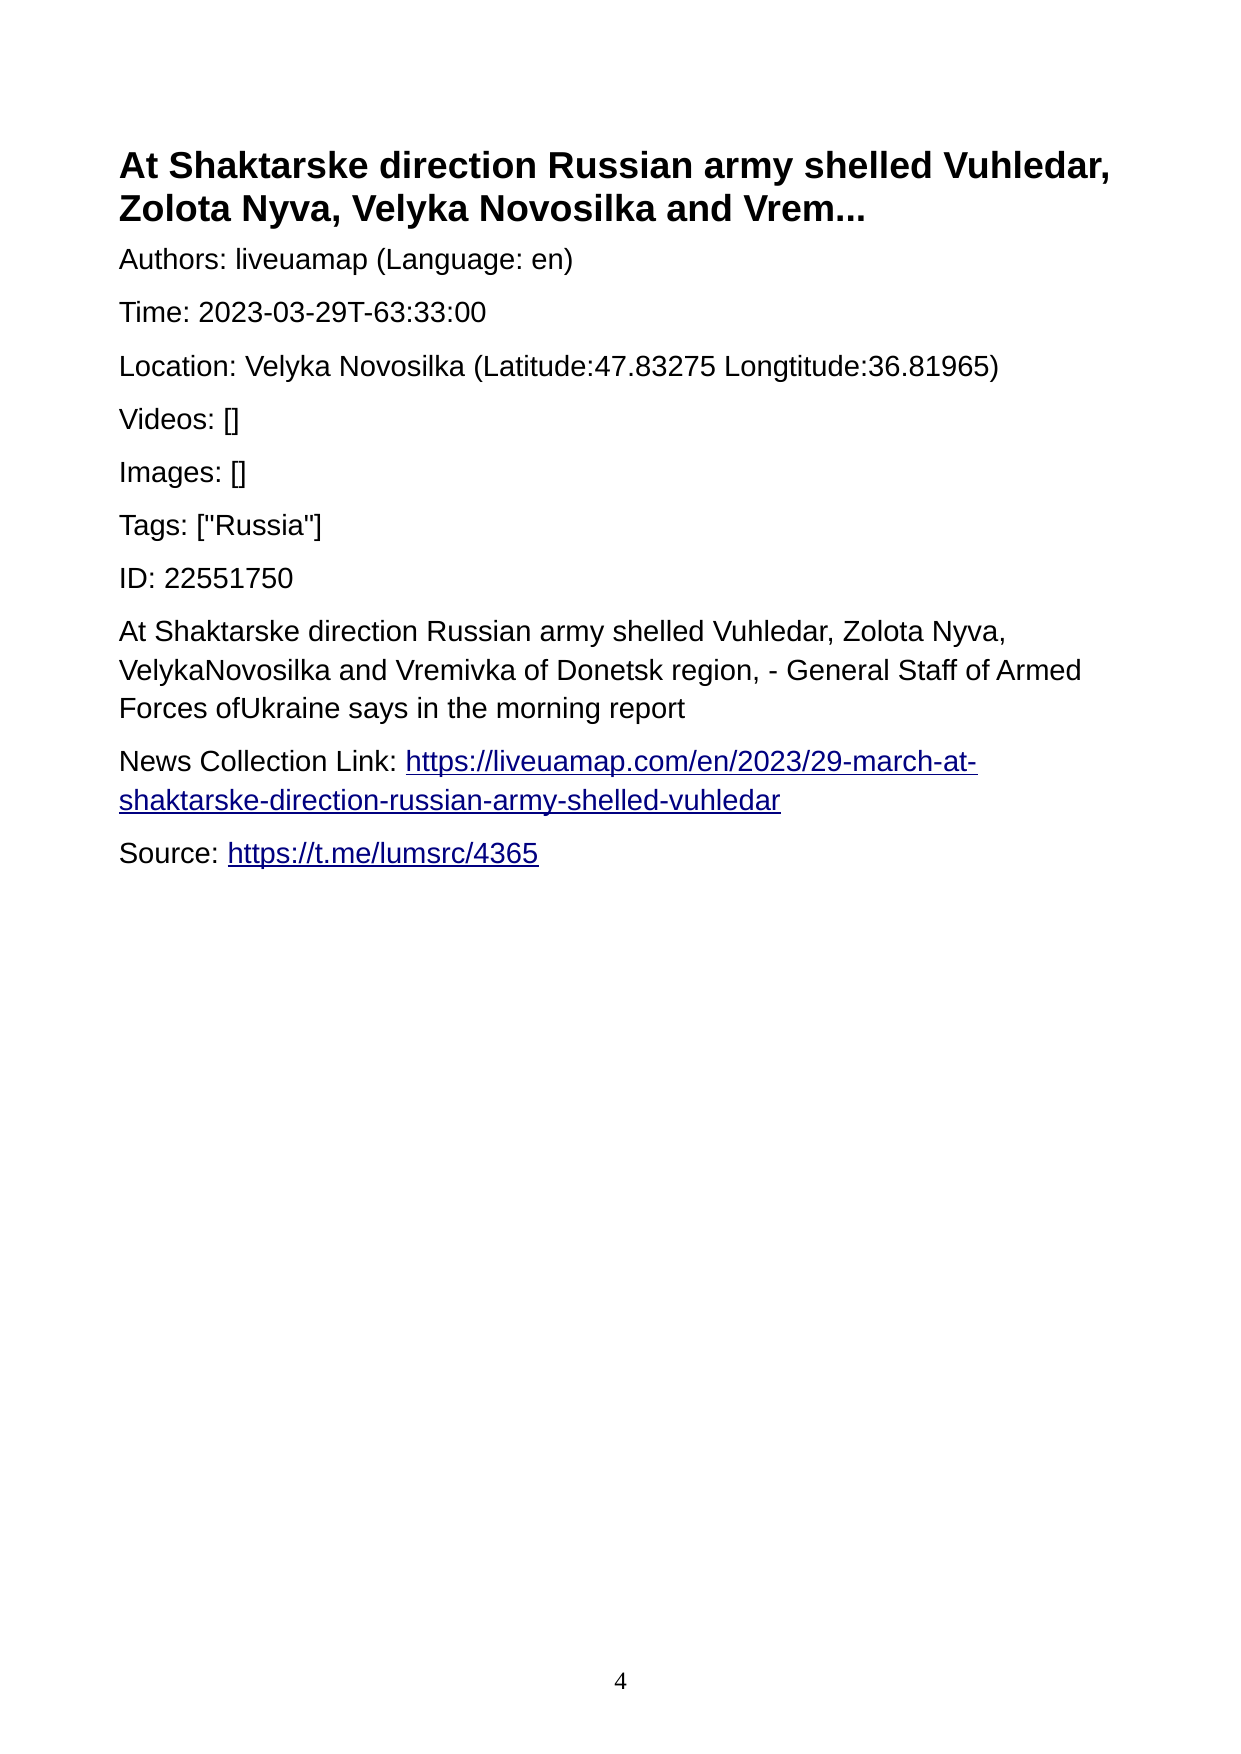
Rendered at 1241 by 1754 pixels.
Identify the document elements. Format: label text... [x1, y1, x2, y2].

text Authors: liveuamap (Language: en) [118, 242, 1122, 276]
text Location: Velyka Novosilka (Latitude:47.83275 Longtitude:36.81965) [118, 348, 1122, 382]
text Videos: [] [118, 402, 1122, 435]
text News Collection Link: https://liveuamap.com/en/2023/29-march-at-shaktarske-direction-russian-army-shelled-vuhledar [118, 744, 1122, 816]
text ID: 22551750 [118, 561, 1122, 594]
text Time: 2023-03-29T-63:33:00 [118, 295, 1122, 329]
subtitle At Shaktarske direction Russian army shelled Vuhledar, Zolota Nyva, Velyka Novosilka and Vrem... [118, 143, 1122, 230]
text Images: [] [118, 455, 1122, 488]
text Tags: ["Russia"] [118, 508, 1122, 541]
text Source: https://t.me/lumsrc/4365 [118, 836, 1122, 869]
text At Shaktarske direction Russian army shelled Vuhledar, Zolota Nyva, VelykaNovosilka and Vremivka of Donetsk region, - General Staff of Armed Forces ofUkraine says in the morning report [118, 614, 1122, 725]
